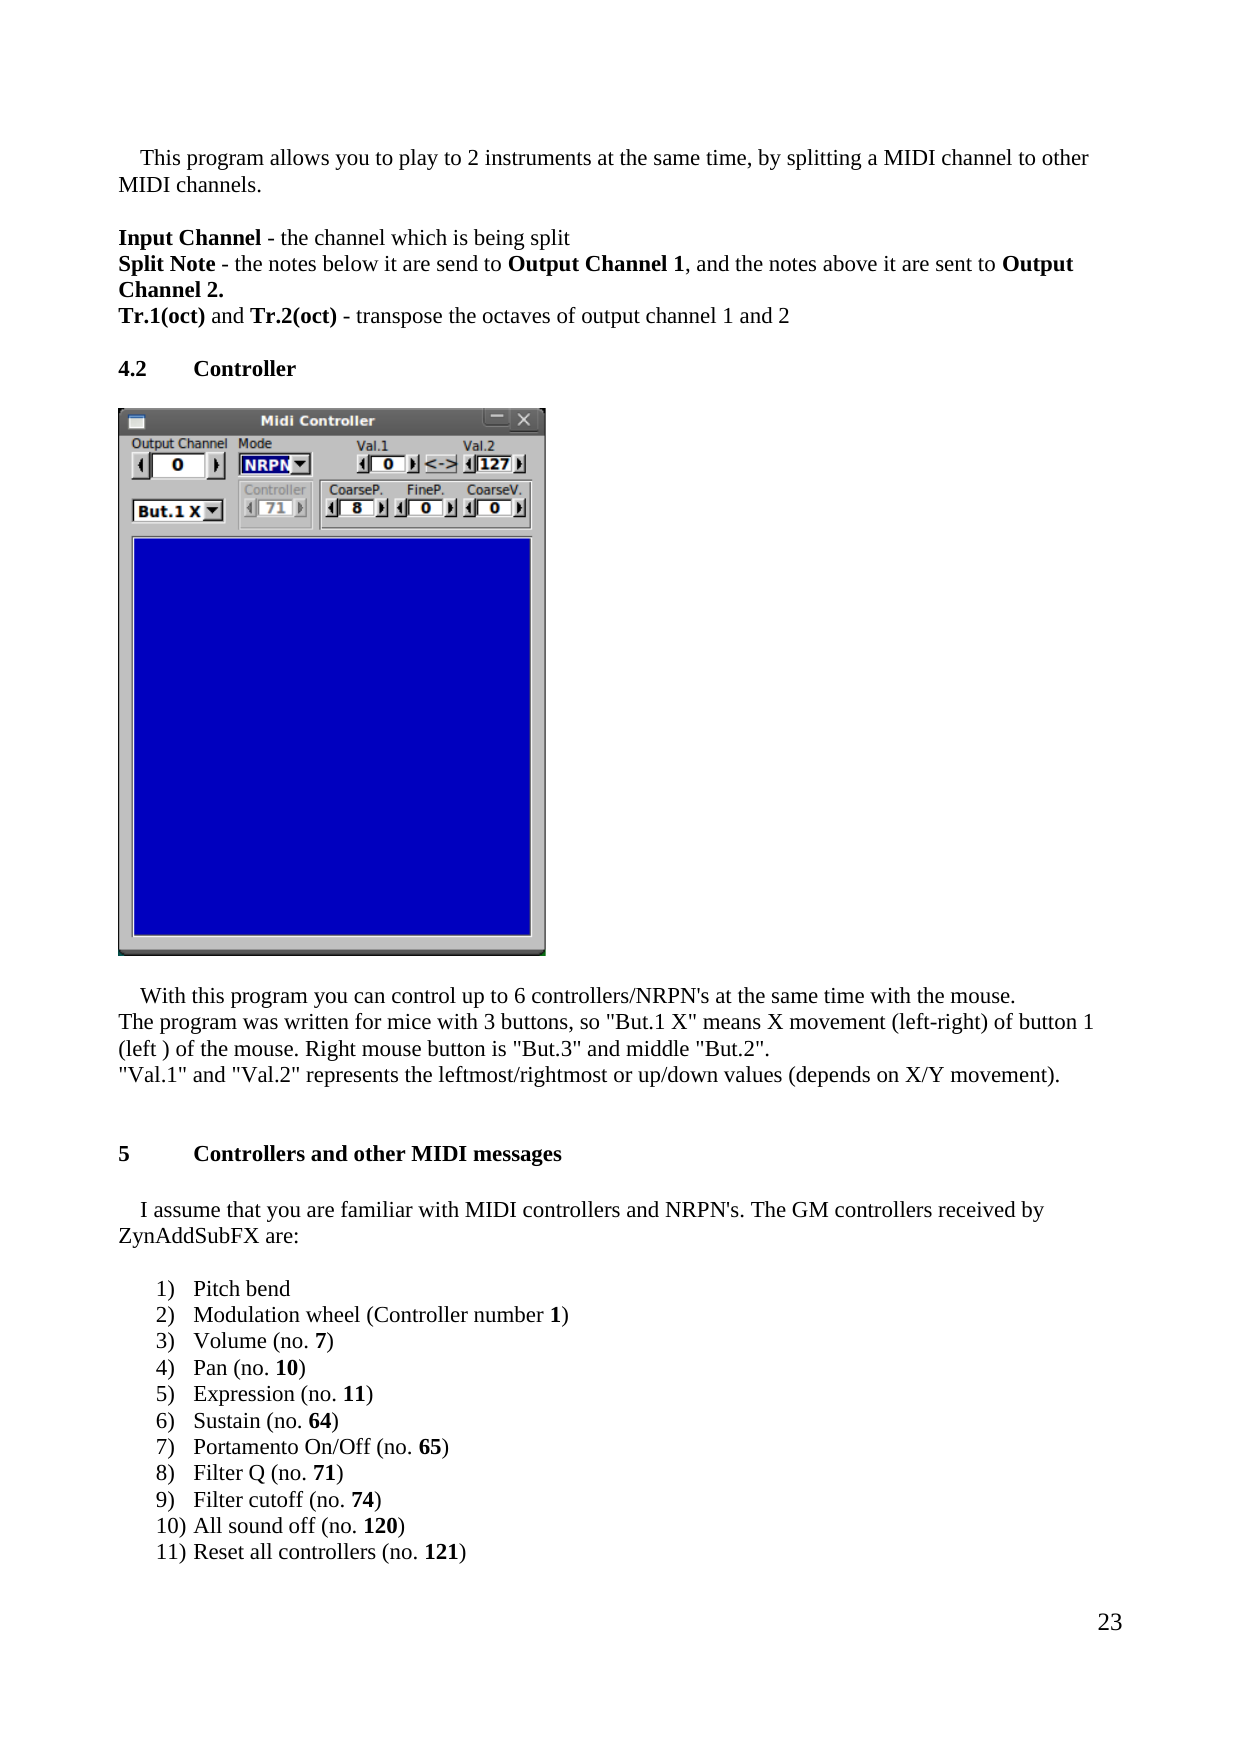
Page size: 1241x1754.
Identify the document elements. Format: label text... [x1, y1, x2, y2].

list Sustain (no. 64) [156, 1407, 1122, 1433]
text I assume that you are familiar with MIDI controllers and NRPN's. The GM controllers received by ZynAddSubFX are: [118, 1196, 1122, 1248]
list Pan (no. 10) [156, 1354, 1122, 1380]
text Input Channel - the channel which is being split Split Note - the notes below it are send to Output Channel 1, and the notes above it are sent to Output Channel 2. Tr.1(oct) and Tr.2(oct) - transpose the octaves of output channel 1 and 2 [118, 223, 1122, 329]
list Controllers and other MIDI messages [118, 1140, 1122, 1166]
list Reset all controllers (no. 121) [156, 1538, 1122, 1565]
list Pitch bend [156, 1275, 1122, 1301]
list Modulation wheel (Controller number 1) [156, 1301, 1122, 1328]
list Volume (no. 7) [156, 1328, 1122, 1354]
list All sound off (no. 120) [156, 1512, 1122, 1538]
text With this program you can control up to 6 controllers/NRPN's at the same time with the mouse. The program was written for mice with 3 buttons, so "But.1 X" means X movement (left-right) of button 1 (left ) of the mouse. Right mouse button is "But.3" and middle "But.2". "Val.1" and "Val.2" represents the leftmost/rightmost or up/down values (depends on X/Y movement). [118, 982, 1122, 1114]
picture [118, 408, 546, 956]
list Controller [118, 355, 1122, 382]
list Filter cutoff (no. 74) [156, 1486, 1122, 1512]
list Filter Q (no. 71) [156, 1459, 1122, 1486]
list Portamento On/Off (no. 65) [156, 1433, 1122, 1459]
text This program allows you to play to 2 instruments at the same time, by splitting a MIDI channel to other MIDI channels. [118, 144, 1122, 197]
list Expression (no. 11) [156, 1380, 1122, 1407]
